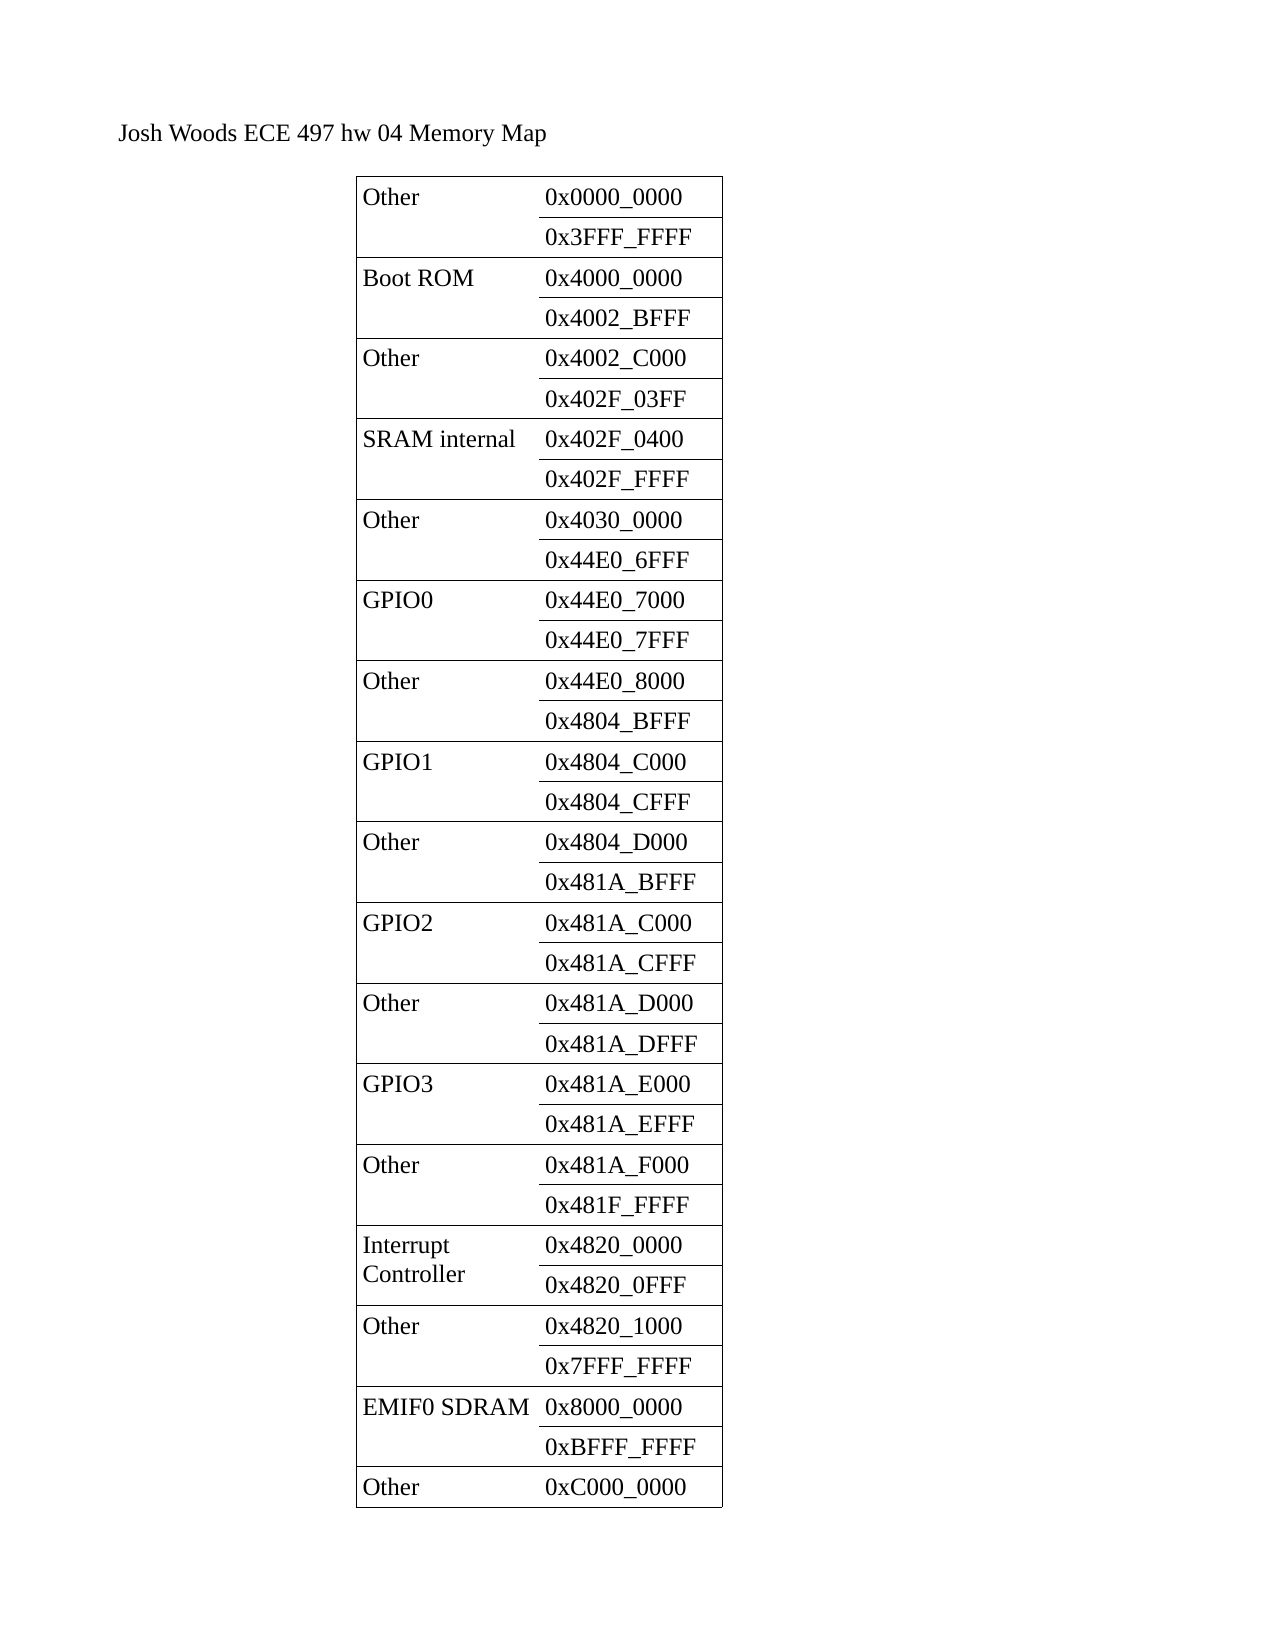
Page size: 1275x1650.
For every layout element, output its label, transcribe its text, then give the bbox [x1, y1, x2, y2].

table_cell 0x481A_BFFF [539, 863, 722, 902]
table_cell Other [357, 661, 539, 741]
table_header 0x0000_0000 [539, 177, 722, 217]
table_cell Other [357, 1145, 539, 1224]
table_cell GPIO0 [357, 581, 539, 660]
table_cell 0x44E0_8000 [539, 661, 722, 700]
table_cell 0x4002_BFFF [539, 298, 722, 338]
table_cell 0x481A_EFFF [539, 1105, 722, 1144]
table_cell 0x402F_0400 [539, 419, 722, 458]
table_cell 0x4804_BFFF [539, 701, 722, 741]
table_cell 0x3FFF_FFFF [539, 218, 722, 257]
table_cell 0x481A_CFFF [539, 943, 722, 983]
table_cell Boot ROM [357, 258, 539, 338]
table_cell Other [357, 1306, 539, 1386]
table_cell Interrupt Controller [357, 1226, 539, 1305]
table_cell 0x481F_FFFF [539, 1185, 722, 1224]
table_cell 0x4804_C000 [539, 742, 722, 781]
table_cell GPIO3 [357, 1064, 539, 1144]
table_cell 0x4820_1000 [539, 1306, 722, 1345]
table_cell Other [357, 500, 539, 579]
table_cell EMIF0 SDRAM [357, 1387, 539, 1466]
table_cell 0x44E0_7FFF [539, 621, 722, 660]
table_cell 0xC000_0000 [539, 1467, 722, 1507]
table_cell 0x7FFF_FFFF [539, 1346, 722, 1386]
table_cell SRAM internal [357, 419, 539, 499]
table_cell 0x402F_FFFF [539, 460, 722, 499]
table_cell GPIO1 [357, 742, 539, 821]
table_cell 0x481A_DFFF [539, 1024, 722, 1063]
table_cell 0x481A_C000 [539, 903, 722, 942]
table_cell 0x4820_0000 [539, 1226, 722, 1265]
table_cell 0x4002_C000 [539, 339, 722, 378]
table_header Other [357, 177, 539, 257]
table_cell 0x481A_F000 [539, 1145, 722, 1184]
table_cell 0x402F_03FF [539, 379, 722, 418]
table_cell 0x4804_CFFF [539, 782, 722, 821]
table_cell 0x481A_D000 [539, 984, 722, 1023]
table_cell 0x8000_0000 [539, 1387, 722, 1426]
table_cell Other [357, 339, 539, 418]
table_cell 0x481A_E000 [539, 1064, 722, 1103]
table_cell 0x44E0_7000 [539, 581, 722, 620]
table_cell Other [357, 984, 539, 1063]
table_cell 0x4030_0000 [539, 500, 722, 539]
table_cell Other [357, 1467, 539, 1507]
table_cell GPIO2 [357, 903, 539, 983]
table_cell 0x4804_D000 [539, 822, 722, 862]
table_cell 0x44E0_6FFF [539, 540, 722, 579]
table_cell 0x4000_0000 [539, 258, 722, 297]
table_cell 0x4820_0FFF [539, 1266, 722, 1305]
table_cell Other [357, 822, 539, 902]
table_cell 0xBFFF_FFFF [539, 1427, 722, 1466]
